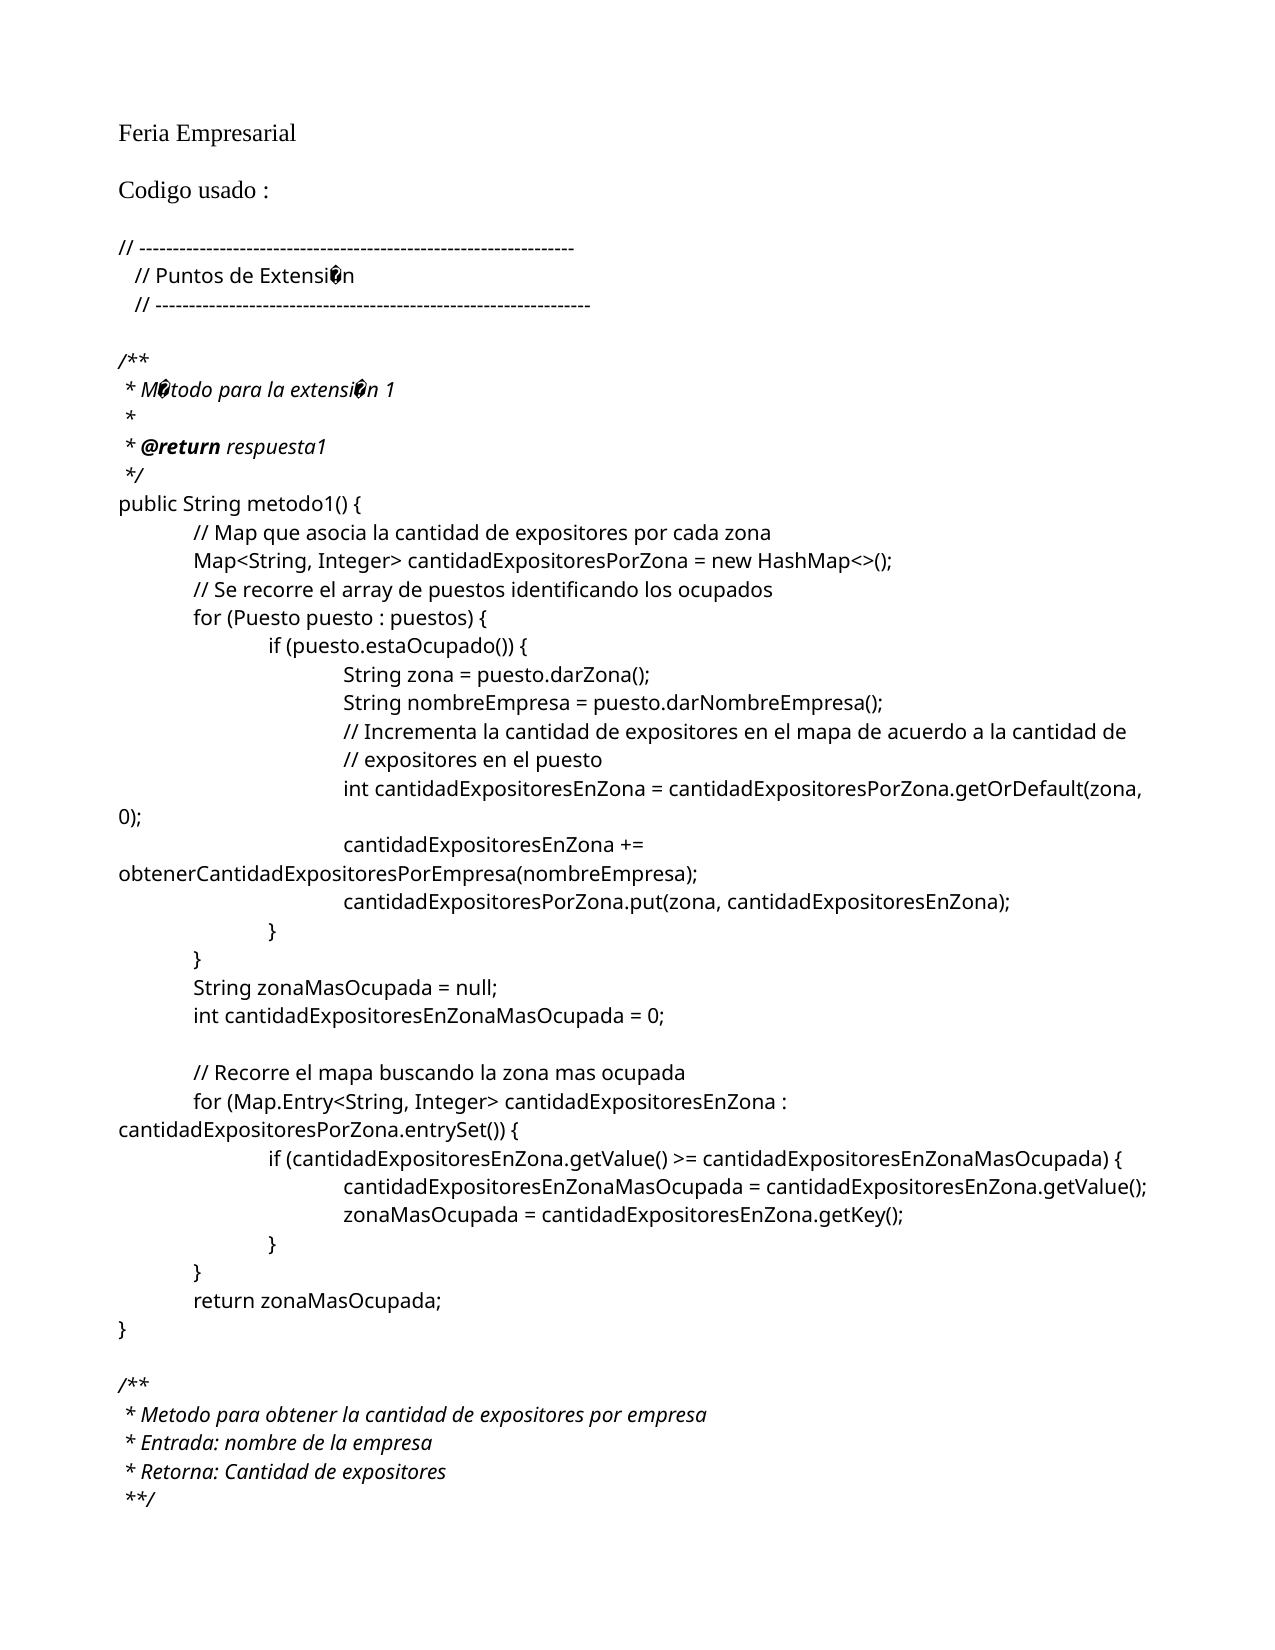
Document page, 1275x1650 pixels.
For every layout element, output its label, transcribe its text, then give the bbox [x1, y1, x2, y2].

text // ----------------------------------------------------------------- // Puntos de Extensi�n // ----------------------------------------------------------------- /** * M�todo para la extensi�n 1 * * @return respuesta1 */ public String metodo1() { // Map que asocia la cantidad de expositores por cada zona Map<String, Integer> cantidadExpositoresPorZona = new HashMap<>(); // Se recorre el array de puestos identificando los ocupados for (Puesto puesto : puestos) { if (puesto.estaOcupado()) { String zona = puesto.darZona(); String nombreEmpresa = puesto.darNombreEmpresa(); // Incrementa la cantidad de expositores en el mapa de acuerdo a la cantidad de // expositores en el puesto int cantidadExpositoresEnZona = cantidadExpositoresPorZona.getOrDefault(zona, 0); cantidadExpositoresEnZona += obtenerCantidadExpositoresPorEmpresa(nombreEmpresa); cantidadExpositoresPorZona.put(zona, cantidadExpositoresEnZona); } } String zonaMasOcupada = null; int cantidadExpositoresEnZonaMasOcupada = 0; // Recorre el mapa buscando la zona mas ocupada for (Map.Entry<String, Integer> cantidadExpositoresEnZona : cantidadExpositoresPorZona.entrySet()) { if (cantidadExpositoresEnZona.getValue() >= cantidadExpositoresEnZonaMasOcupada) { cantidadExpositoresEnZonaMasOcupada = cantidadExpositoresEnZona.getValue(); zonaMasOcupada = cantidadExpositoresEnZona.getKey(); } } return zonaMasOcupada; } /** * Metodo para obtener la cantidad de expositores por empresa * Entrada: nombre de la empresa * Retorna: Cantidad de expositores **/ [118, 233, 1157, 1514]
text Codigo usado : [118, 176, 1157, 204]
text Feria Empresarial [118, 118, 1157, 147]
